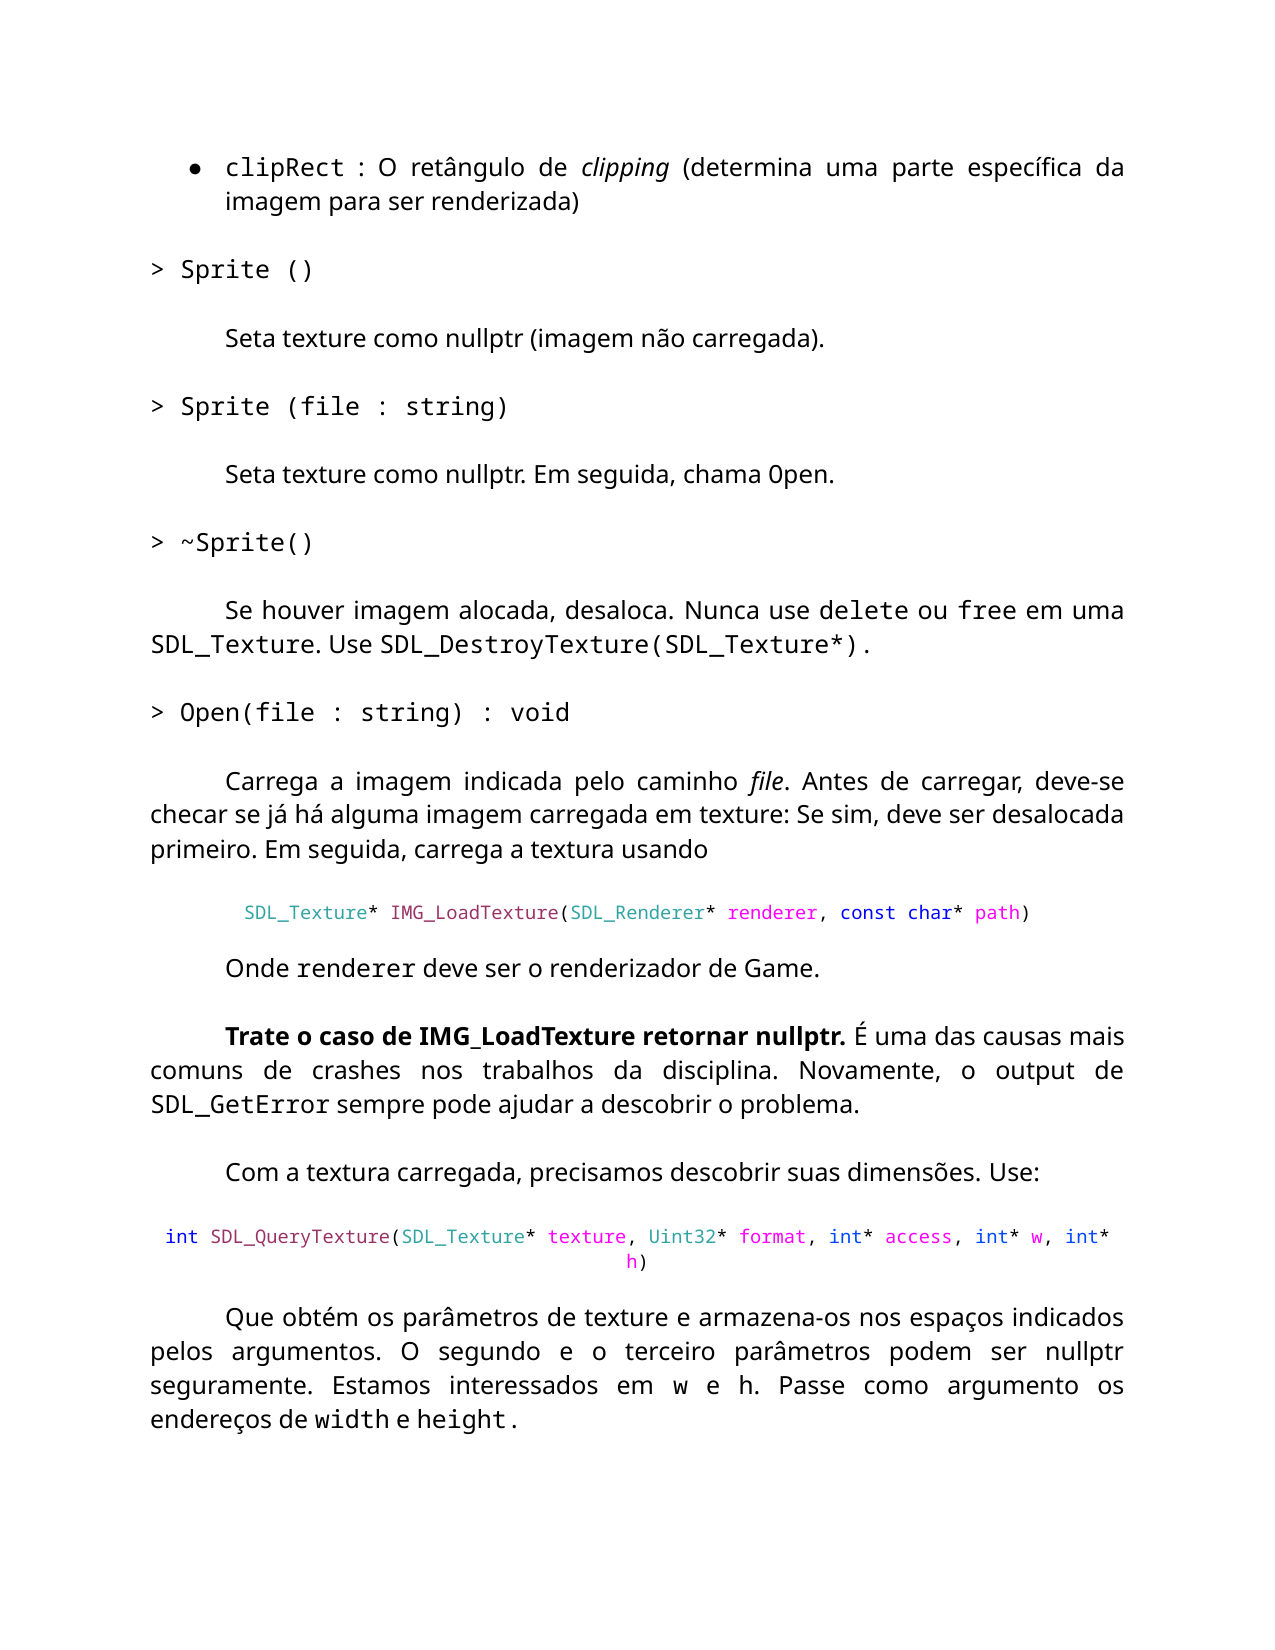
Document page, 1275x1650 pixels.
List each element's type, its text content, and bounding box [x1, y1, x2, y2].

text > Open(file : string) : void [150, 695, 1125, 729]
text Com a textura carregada, precisamos descobrir suas dimensões. Use: [150, 1155, 1125, 1189]
text Trate o caso de IMG_LoadTexture retornar nullptr. É uma das causas mais comuns de crashes nos trabalhos da disciplina. Novamente, o output de SDL_GetError sempre pode ajudar a descobrir o problema. [150, 1018, 1125, 1121]
text Carrega a imagem indicada pelo caminho file. Antes de carregar, deve-se checar se já há alguma imagem carregada em texture: Se sim, deve ser desalocada primeiro. Em seguida, carrega a textura usando [150, 763, 1125, 865]
text SDL_Texture* IMG_LoadTexture(SDL_Renderer* renderer, const char* path) [150, 899, 1125, 925]
text Se houver imagem alocada, desaloca. Nunca use delete ou free em uma SDL_Texture. Use SDL_DestroyTexture(SDL_Texture*). [150, 593, 1125, 661]
text > Sprite () [150, 252, 1125, 286]
text Seta texture como nullptr. Em seguida, chama Open. [150, 457, 1125, 491]
text Que obtém os parâmetros de texture e armazena-os nos espaços indicados pelos argumentos. O segundo e o terceiro parâmetros podem ser nullptr seguramente. Estamos interessados em w e h. Passe como argumento os endereços de width e height. [150, 1299, 1125, 1436]
text > Sprite (file : string) [150, 388, 1125, 422]
list clipRect : O retângulo de clipping (determina uma parte específica da imagem para ser renderizada) [187, 150, 1125, 218]
text Seta texture como nullptr (imagem não carregada). [150, 320, 1125, 354]
text int SDL_QueryTexture(SDL_Texture* texture, Uint32* format, int* access, int* w, int* h) [150, 1223, 1125, 1274]
text Onde renderer deve ser o renderizador de Game. [150, 950, 1125, 984]
text > ~Sprite() [150, 525, 1125, 559]
